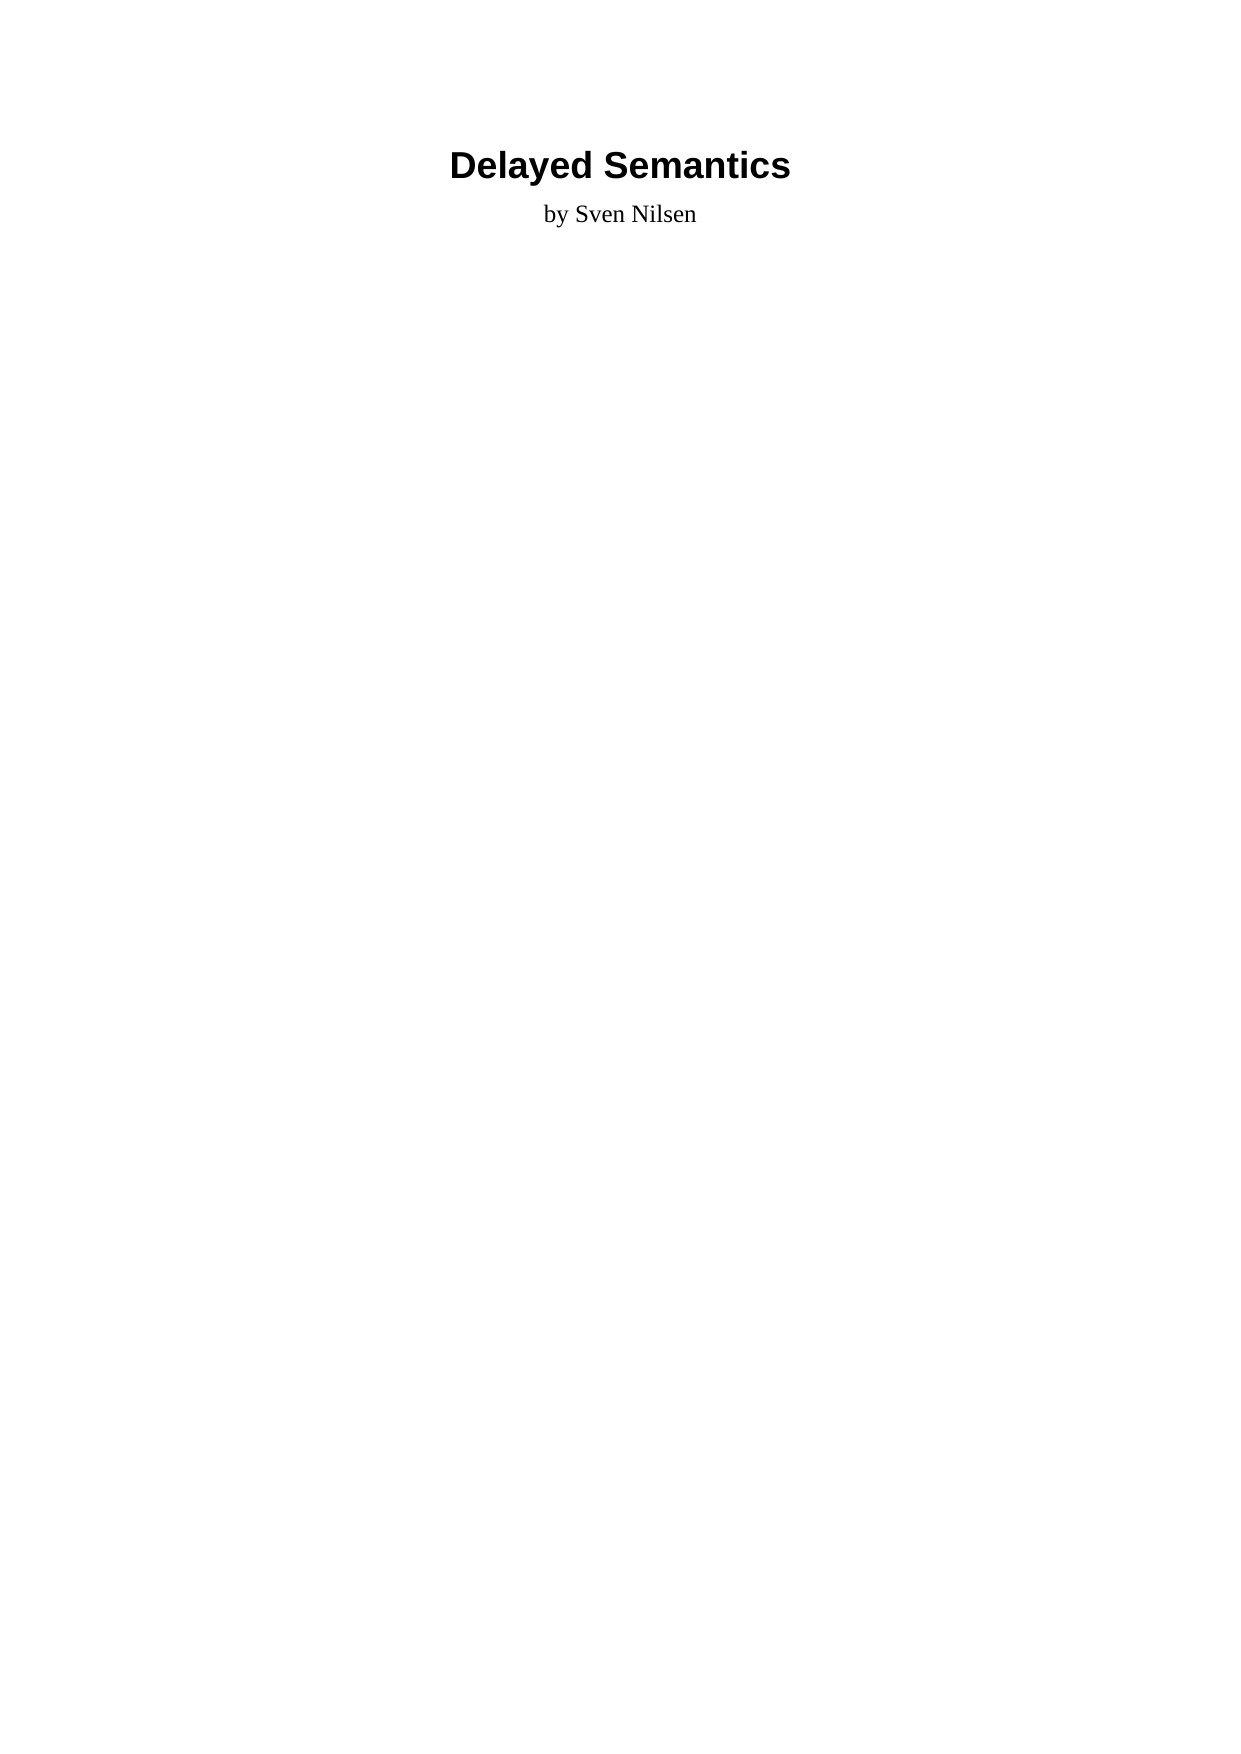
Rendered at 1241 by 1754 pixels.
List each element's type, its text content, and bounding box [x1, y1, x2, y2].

title Delayed Semantics [118, 143, 1122, 186]
text by Sven Nilsen [118, 199, 1122, 227]
